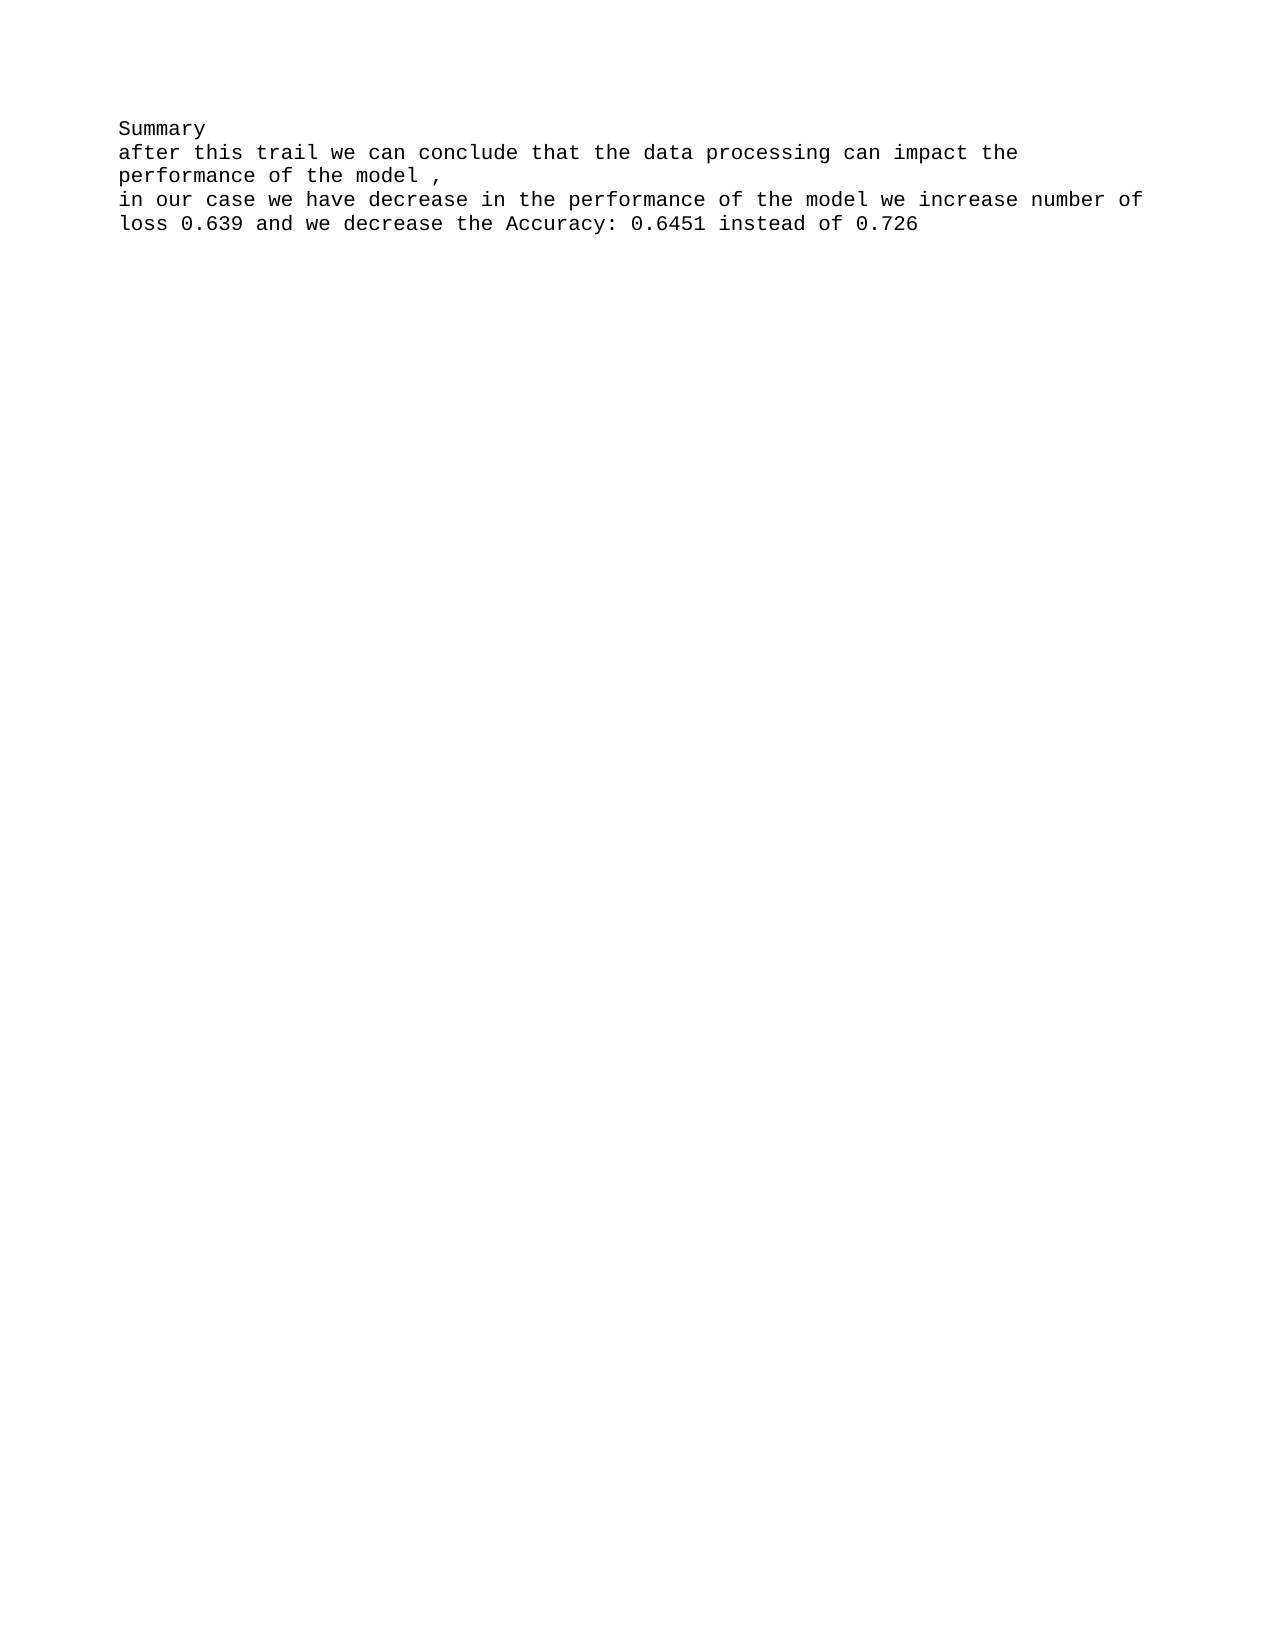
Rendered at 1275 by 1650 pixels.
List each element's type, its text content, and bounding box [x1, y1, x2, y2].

text in our case we have decrease in the performance of the model we increase number of loss 0.639 and we decrease the Accuracy: 0.6451 instead of 0.726 [118, 189, 1157, 236]
text Summary [118, 118, 1157, 142]
text after this trail we can conclude that the data processing can impact the performance of the model , [118, 142, 1157, 189]
